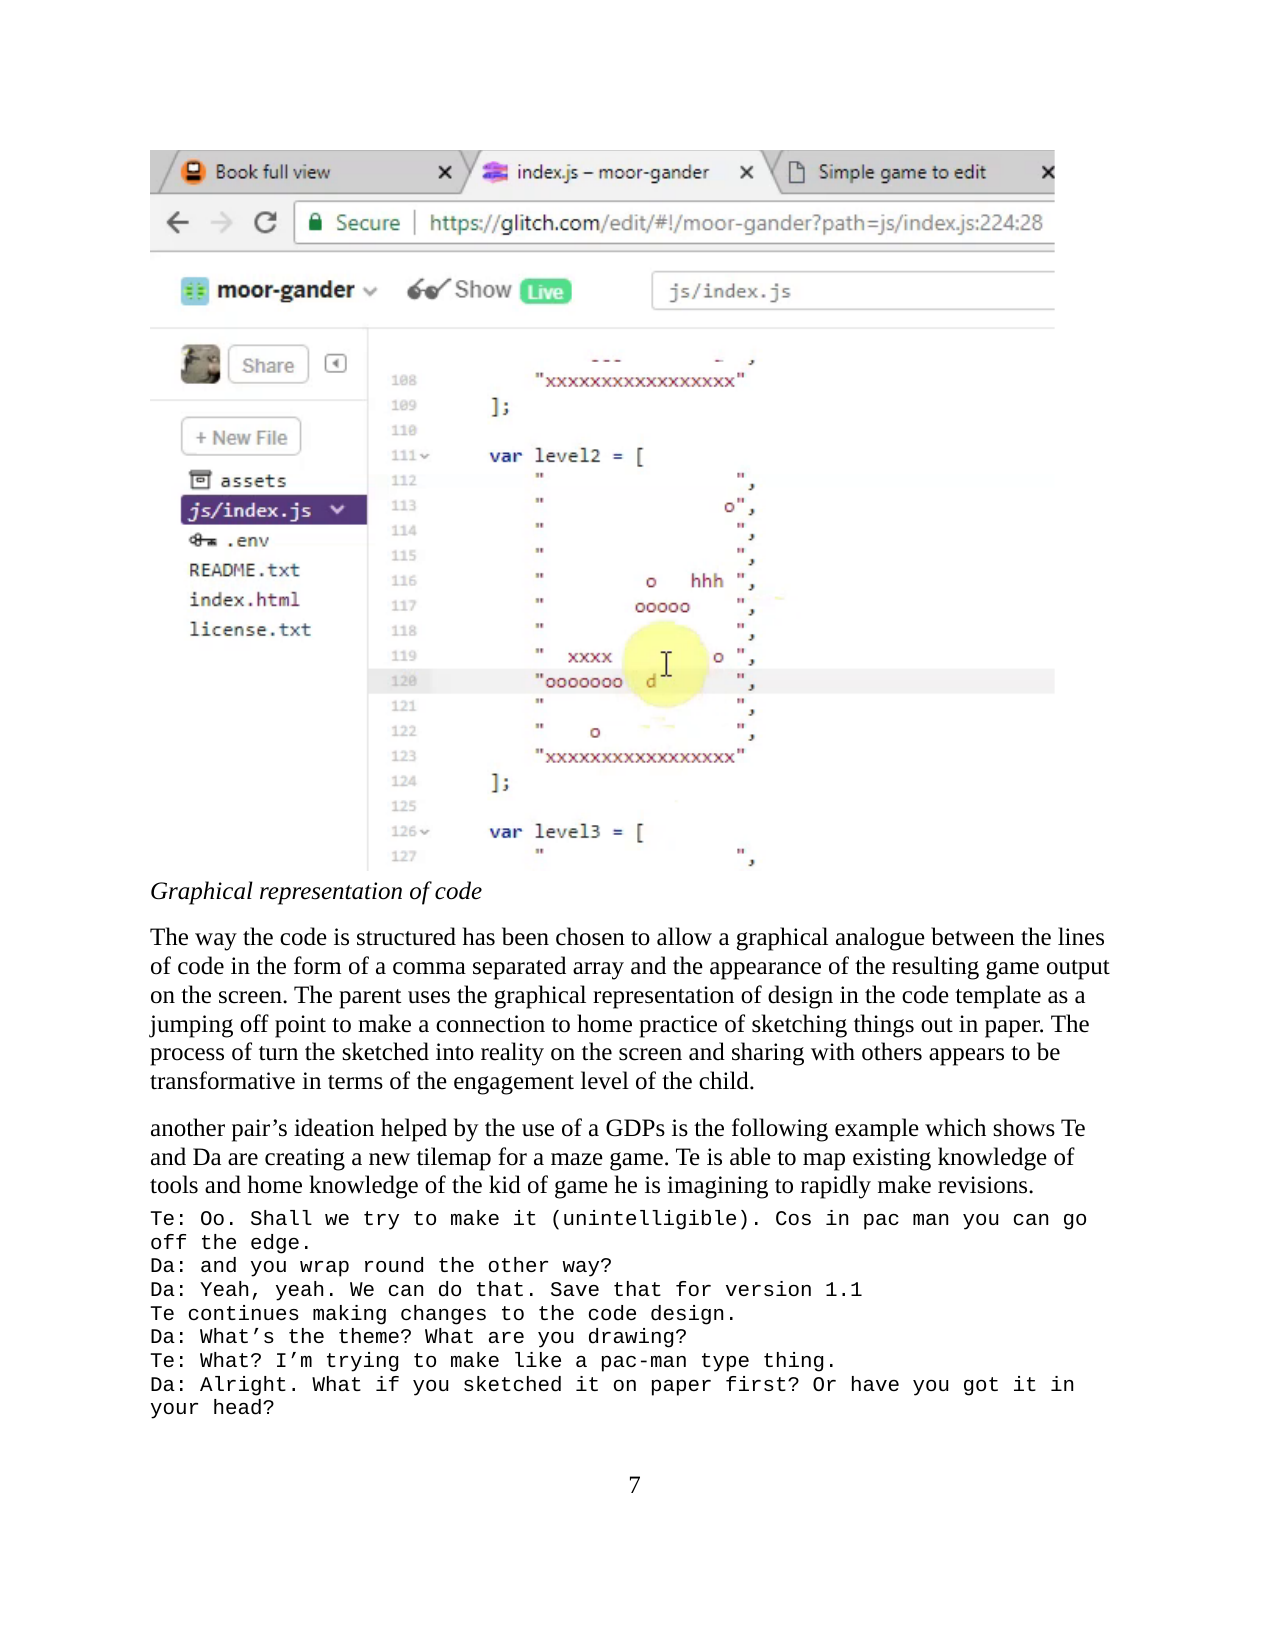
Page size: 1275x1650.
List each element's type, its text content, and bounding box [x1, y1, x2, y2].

text Te: What? I’m trying to make like a pac-man type thing. [150, 1350, 1125, 1373]
picture [150, 150, 1055, 871]
text Da: What’s the theme? What are you drawing? [150, 1326, 1125, 1350]
text Da: and you wrap round the other way? [150, 1255, 1125, 1279]
text Graphical representation of code [150, 150, 1125, 904]
text The way the code is structured has been chosen to allow a graphical analogue between the lines of code in the form of a comma separated array and the appearance of the resulting game output on the screen. The parent uses the graphical representation of design in the code template as a jumping off point to make a connection to home practice of sketching things out in paper. The process of turn the sketched into reality on the screen and sharing with others appears to be transformative in terms of the engagement level of the child. [150, 922, 1125, 1095]
text Te continues making changes to the code design. [150, 1303, 1125, 1326]
text another pair’s ideation helped by the use of a GDPs is the following example which shows Te and Da are creating a new tilemap for a maze game. Te is able to map existing knowledge of tools and home knowledge of the kid of game he is imagining to rapidly make revisions. [150, 1113, 1125, 1199]
text Te: Oo. Shall we try to make it (unintelligible). Cos in pac man you can go off the edge. [150, 1208, 1125, 1255]
text Da: Alright. What if you sketched it on paper first? Or have you got it in your head? [150, 1373, 1125, 1421]
text Da: Yeah, yeah. We can do that. Save that for version 1.1 [150, 1279, 1125, 1303]
